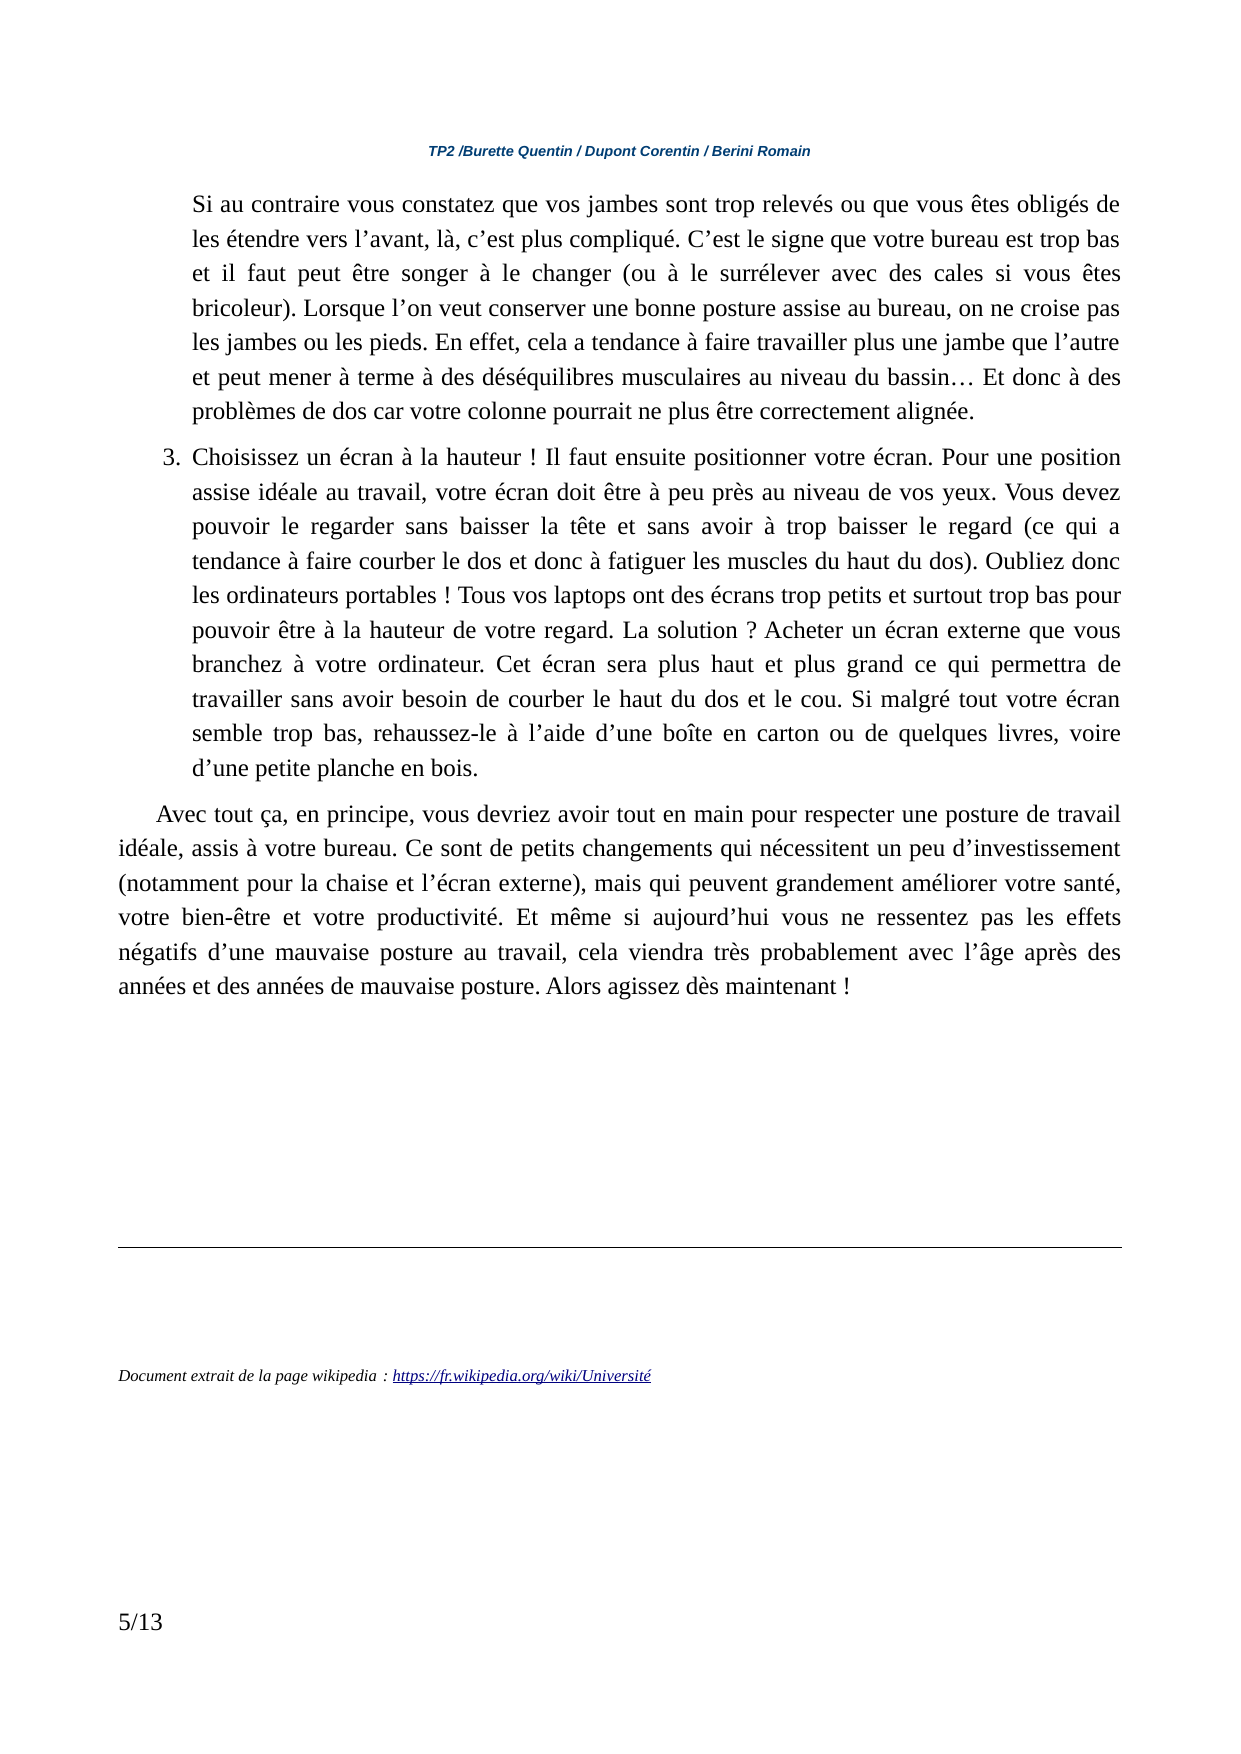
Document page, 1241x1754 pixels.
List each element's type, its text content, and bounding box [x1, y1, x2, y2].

list Choisissez un écran à la hauteur ! Il faut ensuite positionner votre écran. Pour une position assise idéale au travail, votre écran doit être à peu près au niveau de vos yeux. Vous devez pouvoir le regarder sans baisser la tête et sans avoir à trop baisser le regard (ce qui a tendance à faire courber le dos et donc à fatiguer les muscles du haut du dos). Oubliez donc les ordinateurs portables ! Tous vos laptops ont des écrans trop petits et surtout trop bas pour pouvoir être à la hauteur de votre regard. La solution ? Acheter un écran externe que vous branchez à votre ordinateur. Cet écran sera plus haut et plus grand ce qui permettra de travailler sans avoir besoin de courber le haut du dos et le cou. Si malgré tout votre écran semble trop bas, rehaussez-le à l’aide d’une boîte en carton ou de quelques livres, voire d’une petite planche en bois. [162, 442, 1122, 782]
list Si au contraire vous constatez que vos jambes sont trop relevés ou que vous êtes obligés de les étendre vers l’avant, là, c’est plus compliqué. C’est le signe que votre bureau est trop bas et il faut peut être songer à le changer (ou à le surrélever avec des cales si vous êtes bricoleur). Lorsque l’on veut conserver une bonne posture assise au bureau, on ne croise pas les jambes ou les pieds. En effet, cela a tendance à faire travailler plus une jambe que l’autre et peut mener à terme à des déséquilibres musculaires au niveau du bassin… Et donc à des problèmes de dos car votre colonne pourrait ne plus être correctement alignée. [162, 189, 1122, 425]
text Document extrait de la page wikipedia : https://fr.wikipedia.org/wiki/Université [118, 1366, 1122, 1385]
text Avec tout ça, en principe, vous devriez avoir tout en main pour respecter une posture de travail idéale, assis à votre bureau. Ce sont de petits changements qui nécessitent un peu d’investissement (notamment pour la chaise et l’écran externe), mais qui peuvent grandement améliorer votre santé, votre bien-être et votre productivité. Et même si aujourd’hui vous ne ressentez pas les effets négatifs d’une mauvaise posture au travail, cela viendra très probablement avec l’âge après des années et des années de mauvaise posture. Alors agissez dès maintenant ! [118, 799, 1122, 1000]
